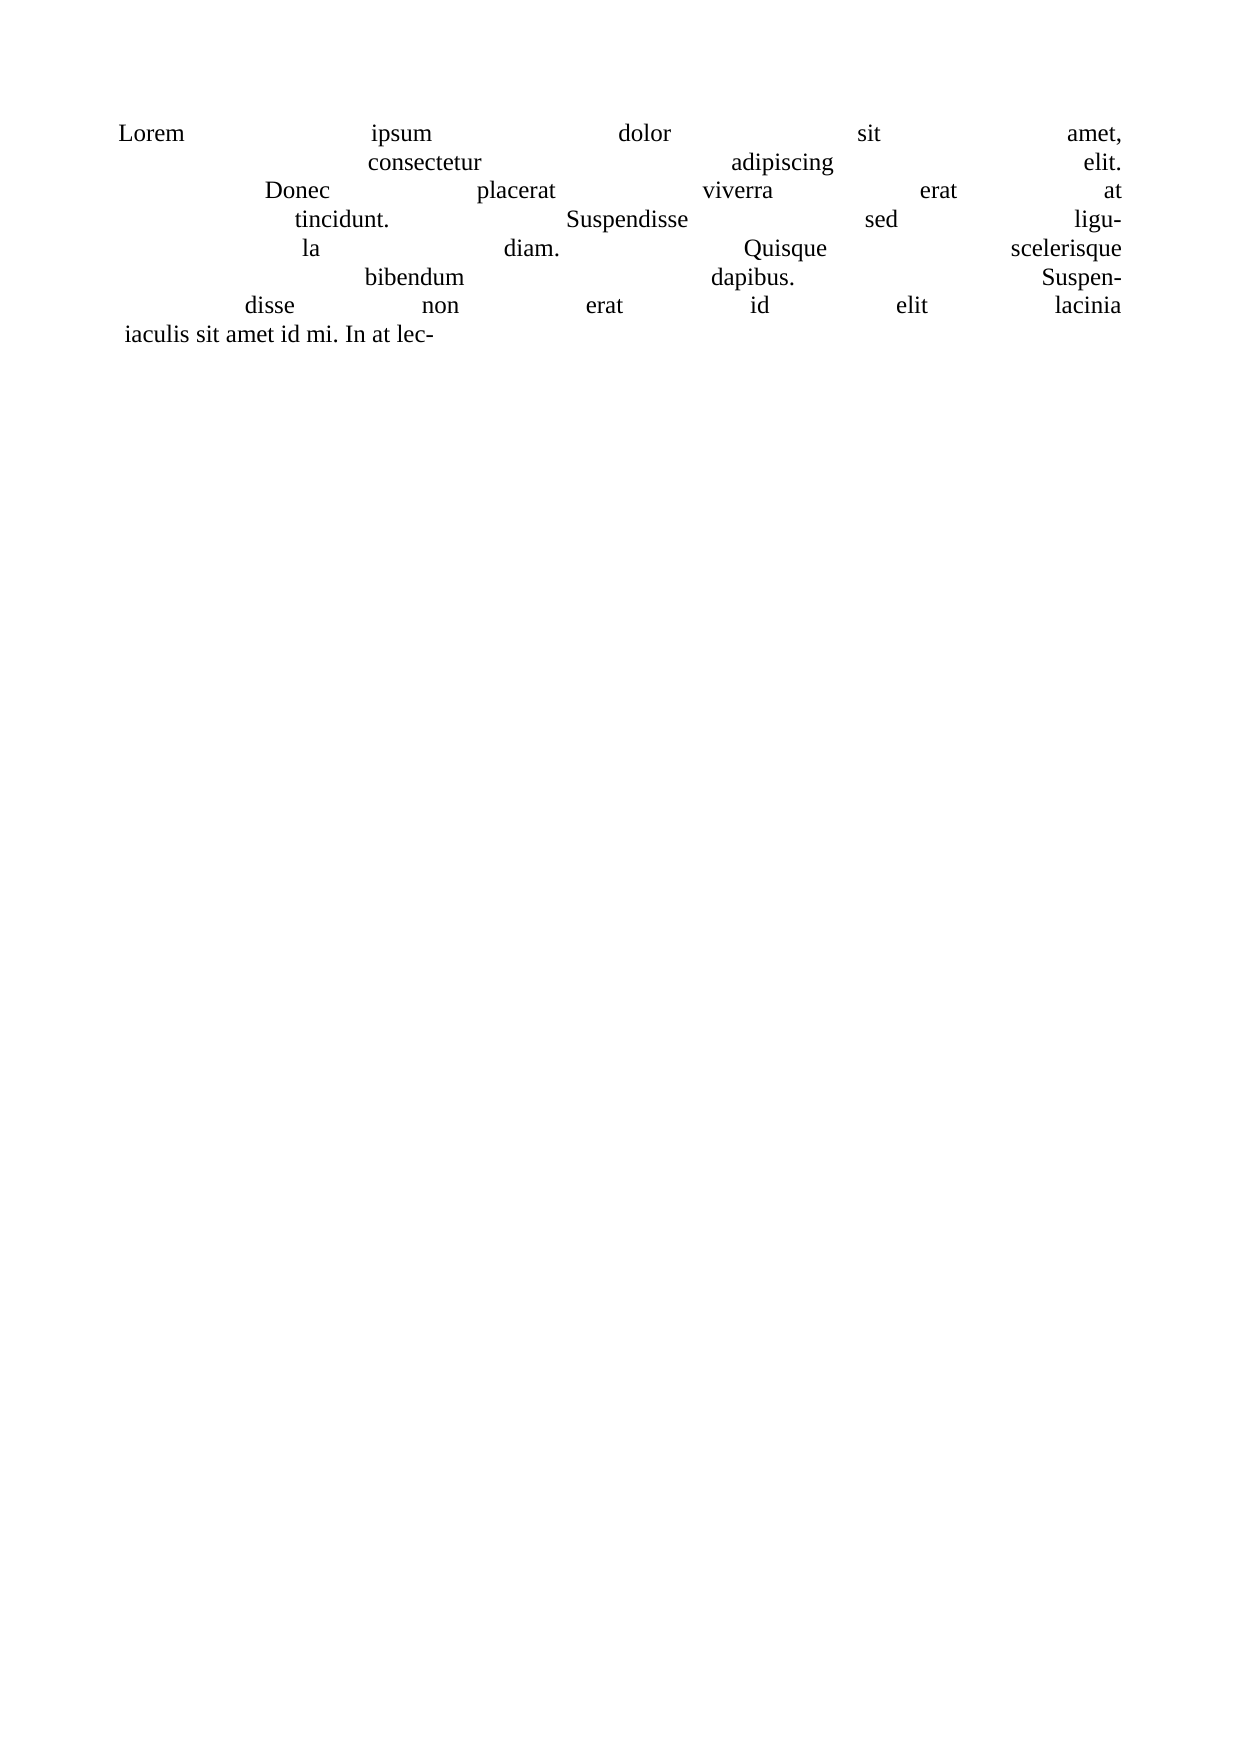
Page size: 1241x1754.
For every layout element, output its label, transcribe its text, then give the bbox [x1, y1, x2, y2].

text Lorem ipsum dolor sit amet, consectetur adipiscing elit. Donec placerat viverra erat at tincidunt. Suspendisse sed ligu- la diam. Quisque scelerisque bibendum dapibus. Suspen- disse non erat id elit lacinia iaculis sit amet id mi. In at lec- [118, 118, 1122, 348]
